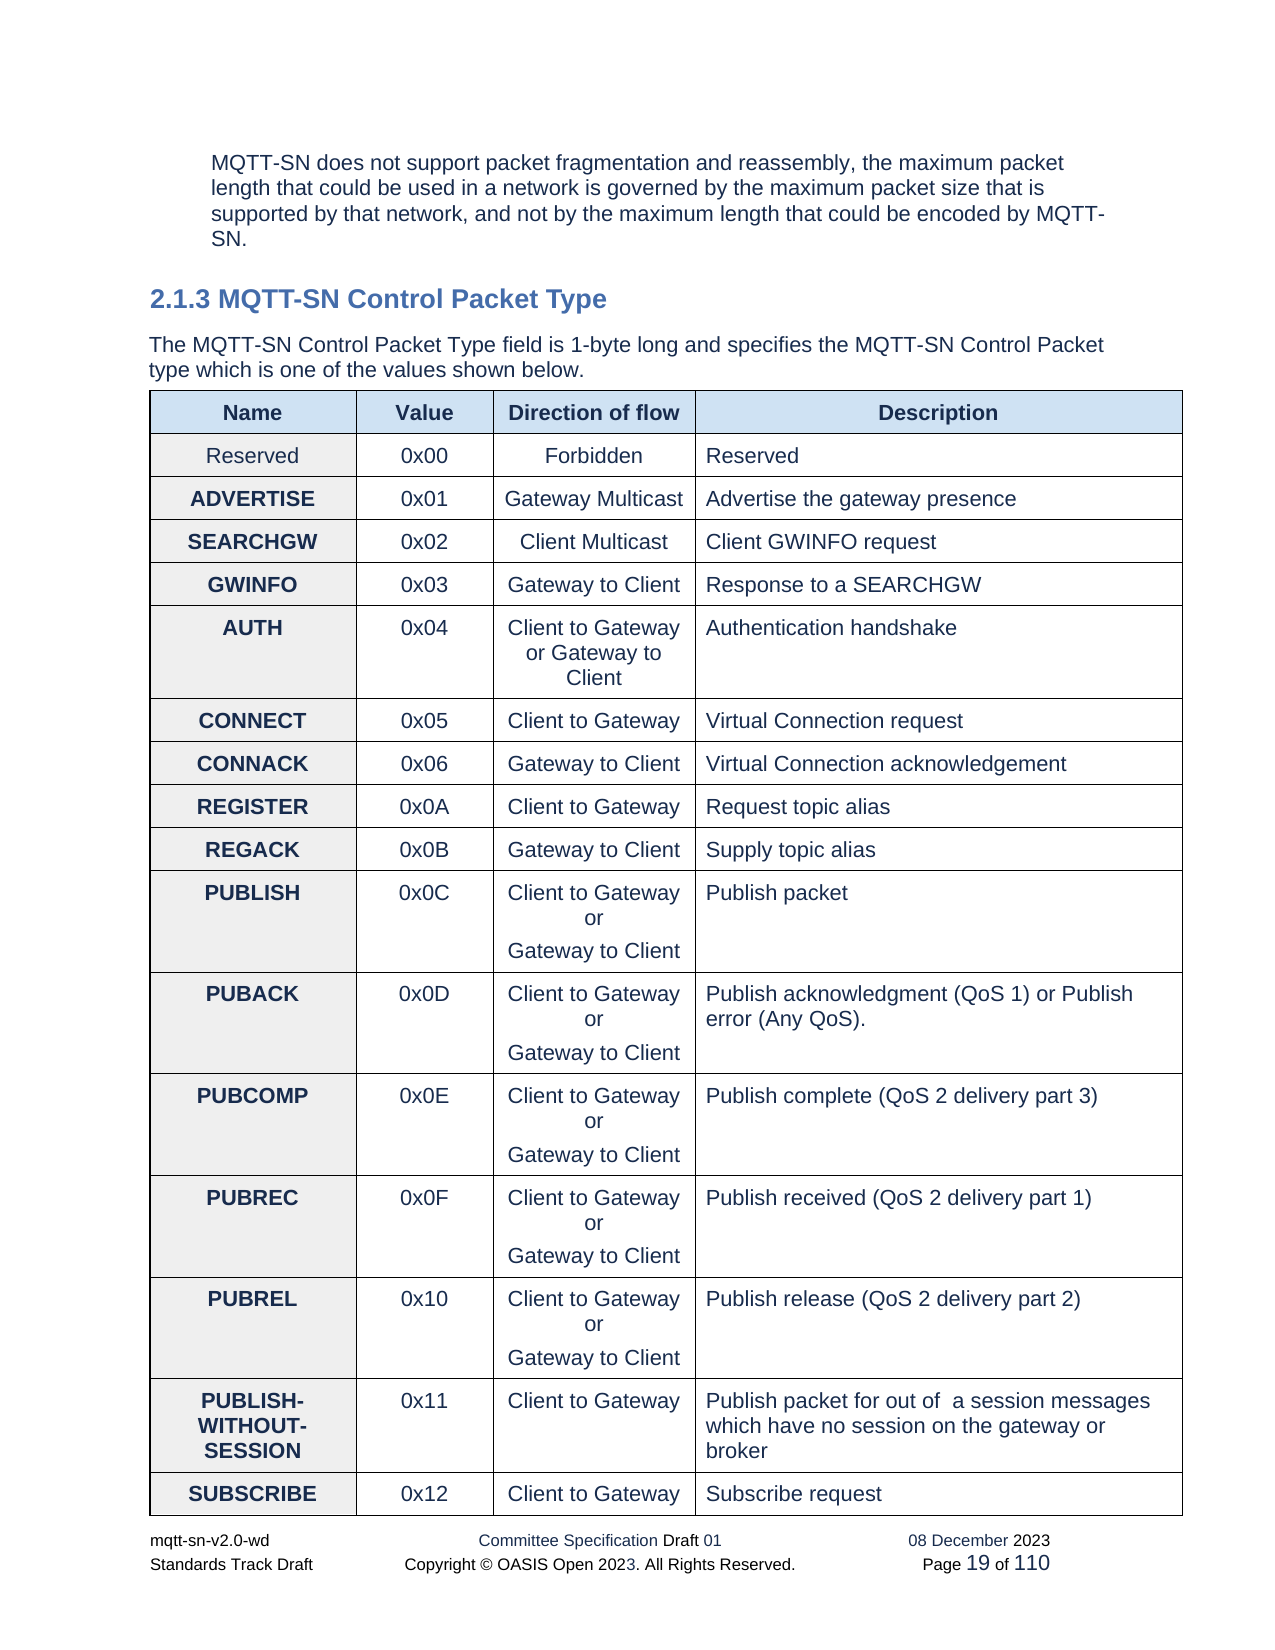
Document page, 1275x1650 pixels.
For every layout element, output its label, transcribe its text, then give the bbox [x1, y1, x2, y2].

table_cell 0x0B [357, 828, 493, 870]
table_cell Forbidden [494, 434, 695, 476]
table_cell Client to Gateway or Gateway to Client [494, 1278, 695, 1378]
table_header Name [151, 391, 356, 433]
table_cell 0x01 [357, 477, 493, 519]
table_cell PUBCOMP [151, 1074, 356, 1175]
table_cell SUBSCRIBE [151, 1473, 356, 1514]
table_cell 0x0F [357, 1176, 493, 1277]
table_cell REGACK [151, 828, 356, 870]
table_cell 0x0C [357, 871, 493, 972]
table_cell Reserved [151, 434, 356, 476]
table_cell REGISTER [151, 785, 356, 827]
table_header Description [696, 391, 1182, 433]
table_cell 0x10 [357, 1278, 493, 1378]
table_cell 0x12 [357, 1473, 493, 1514]
table_cell 0x0D [357, 973, 493, 1073]
table_cell Gateway to Client [494, 828, 695, 870]
table_cell Publish complete (QoS 2 delivery part 3) [696, 1074, 1182, 1175]
table_cell 0x06 [357, 742, 493, 784]
table_cell Virtual Connection request [696, 699, 1182, 741]
table_cell 0x05 [357, 699, 493, 741]
table_cell Reserved [696, 434, 1182, 476]
table_cell SEARCHGW [151, 520, 356, 562]
table_cell Client Multicast [494, 520, 695, 562]
table_header Value [357, 391, 493, 433]
table_cell Authentication handshake [696, 606, 1182, 698]
table_cell CONNECT [151, 699, 356, 741]
text MQTT-SN does not support packet fragmentation and reassembly, the maximum packet length that could be used in a network is governed by the maximum packet size that is supported by that network, and not by the maximum length that could be encoded by MQTT-SN. [211, 150, 1124, 251]
table_cell 0x0A [357, 785, 493, 827]
table_cell Client to Gateway or Gateway to Client [494, 1176, 695, 1277]
table_cell 0x11 [357, 1379, 493, 1472]
table_cell Client to Gateway [494, 785, 695, 827]
table_cell Publish release (QoS 2 delivery part 2) [696, 1278, 1182, 1378]
table_cell AUTH [151, 606, 356, 698]
table_cell PUBREL [151, 1278, 356, 1378]
table_cell PUBACK [151, 973, 356, 1073]
table_cell CONNACK [151, 742, 356, 784]
table_header Direction of flow [494, 391, 695, 433]
table_cell GWINFO [151, 563, 356, 605]
table_cell 0x04 [357, 606, 493, 698]
table_cell Request topic alias [696, 785, 1182, 827]
table_cell Advertise the gateway presence [696, 477, 1182, 519]
table_cell Gateway to Client [494, 742, 695, 784]
table_cell Client GWINFO request [696, 520, 1182, 562]
table_cell Gateway Multicast [494, 477, 695, 519]
subtitle 2.1.3 MQTT-SN Control Packet Type [150, 283, 1124, 314]
table_cell Virtual Connection acknowledgement [696, 742, 1182, 784]
table_cell 0x02 [357, 520, 493, 562]
table_cell Client to Gateway or Gateway to Client [494, 871, 695, 972]
table_cell Client to Gateway [494, 699, 695, 741]
table_cell Publish acknowledgment (QoS 1) or Publish error (Any QoS). [696, 973, 1182, 1073]
table_cell Publish packet [696, 871, 1182, 972]
table_cell Publish received (QoS 2 delivery part 1) [696, 1176, 1182, 1277]
table_cell Client to Gateway [494, 1473, 695, 1514]
table_cell Response to a SEARCHGW [696, 563, 1182, 605]
table_cell Supply topic alias [696, 828, 1182, 870]
table_cell Publish packet for out of a session messages which have no session on the gateway or broker [696, 1379, 1182, 1472]
table_cell Gateway to Client [494, 563, 695, 605]
table_cell 0x0E [357, 1074, 493, 1175]
table_cell Client to Gateway or Gateway to Client [494, 606, 695, 698]
table_cell PUBLISH-WITHOUT-SESSION [151, 1379, 356, 1472]
table_cell PUBREC [151, 1176, 356, 1277]
table_cell ADVERTISE [151, 477, 356, 519]
table_cell Client to Gateway or Gateway to Client [494, 973, 695, 1073]
table_cell PUBLISH [151, 871, 356, 972]
table_cell 0x03 [357, 563, 493, 605]
table_cell 0x00 [357, 434, 493, 476]
table_cell Client to Gateway [494, 1379, 695, 1472]
text The MQTT-SN Control Packet Type field is 1-byte long and specifies the MQTT-SN Control Packet type which is one of the values shown below. [148, 332, 1124, 382]
table_cell Subscribe request [696, 1473, 1182, 1514]
table_cell Client to Gateway or Gateway to Client [494, 1074, 695, 1175]
